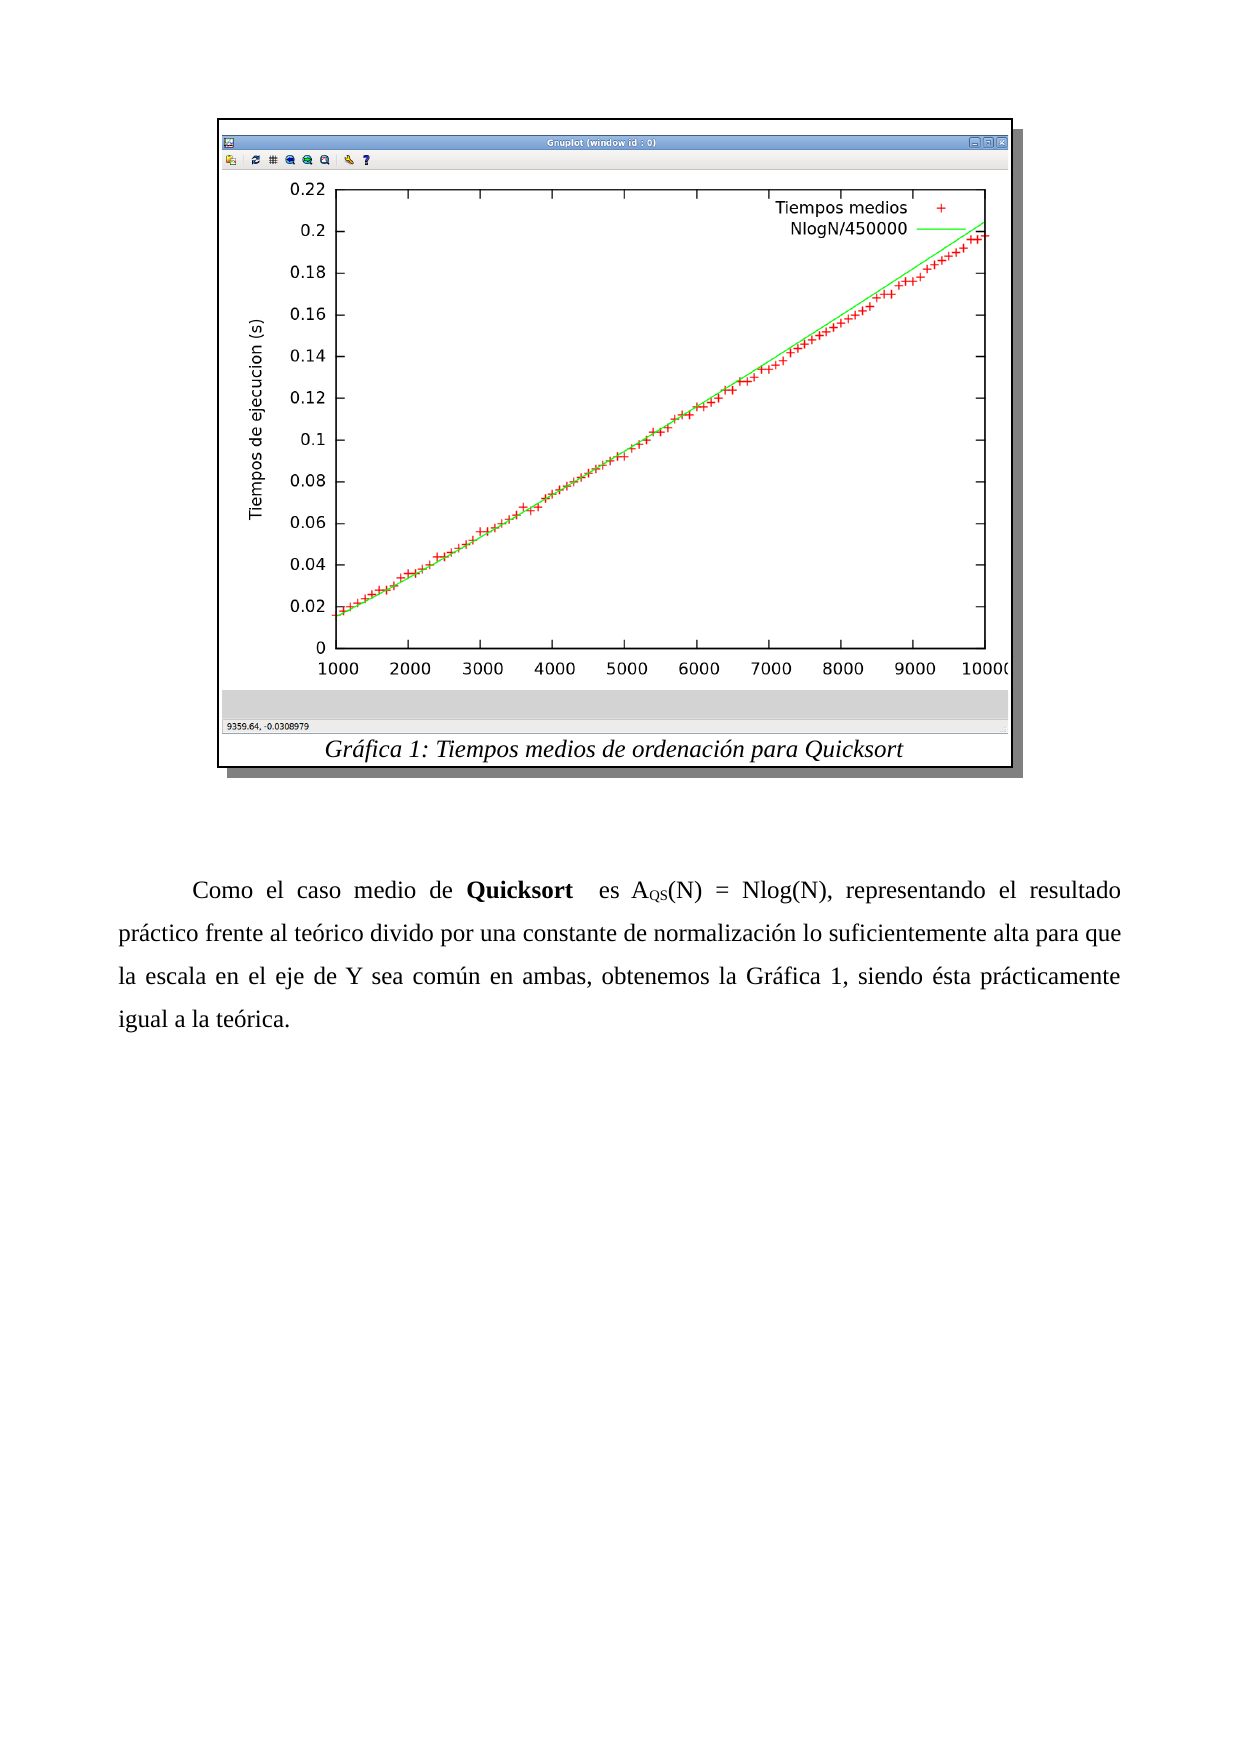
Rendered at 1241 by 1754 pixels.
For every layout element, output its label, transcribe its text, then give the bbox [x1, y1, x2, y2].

text Gráfica 1: Tiempos medios de ordenación para Quicksort [222, 734, 1008, 763]
picture [222, 135, 1009, 734]
text Como el caso medio de Quicksort es AQS(N) = Nlog(N), representando el resultado práctico frente al teórico divido por una constante de normalización lo suficientemente alta para que la escala en el eje de Y sea común en ambas, obtenemos la Gráfica 1, siendo ésta prácticamente igual a la teórica. [118, 875, 1122, 1033]
